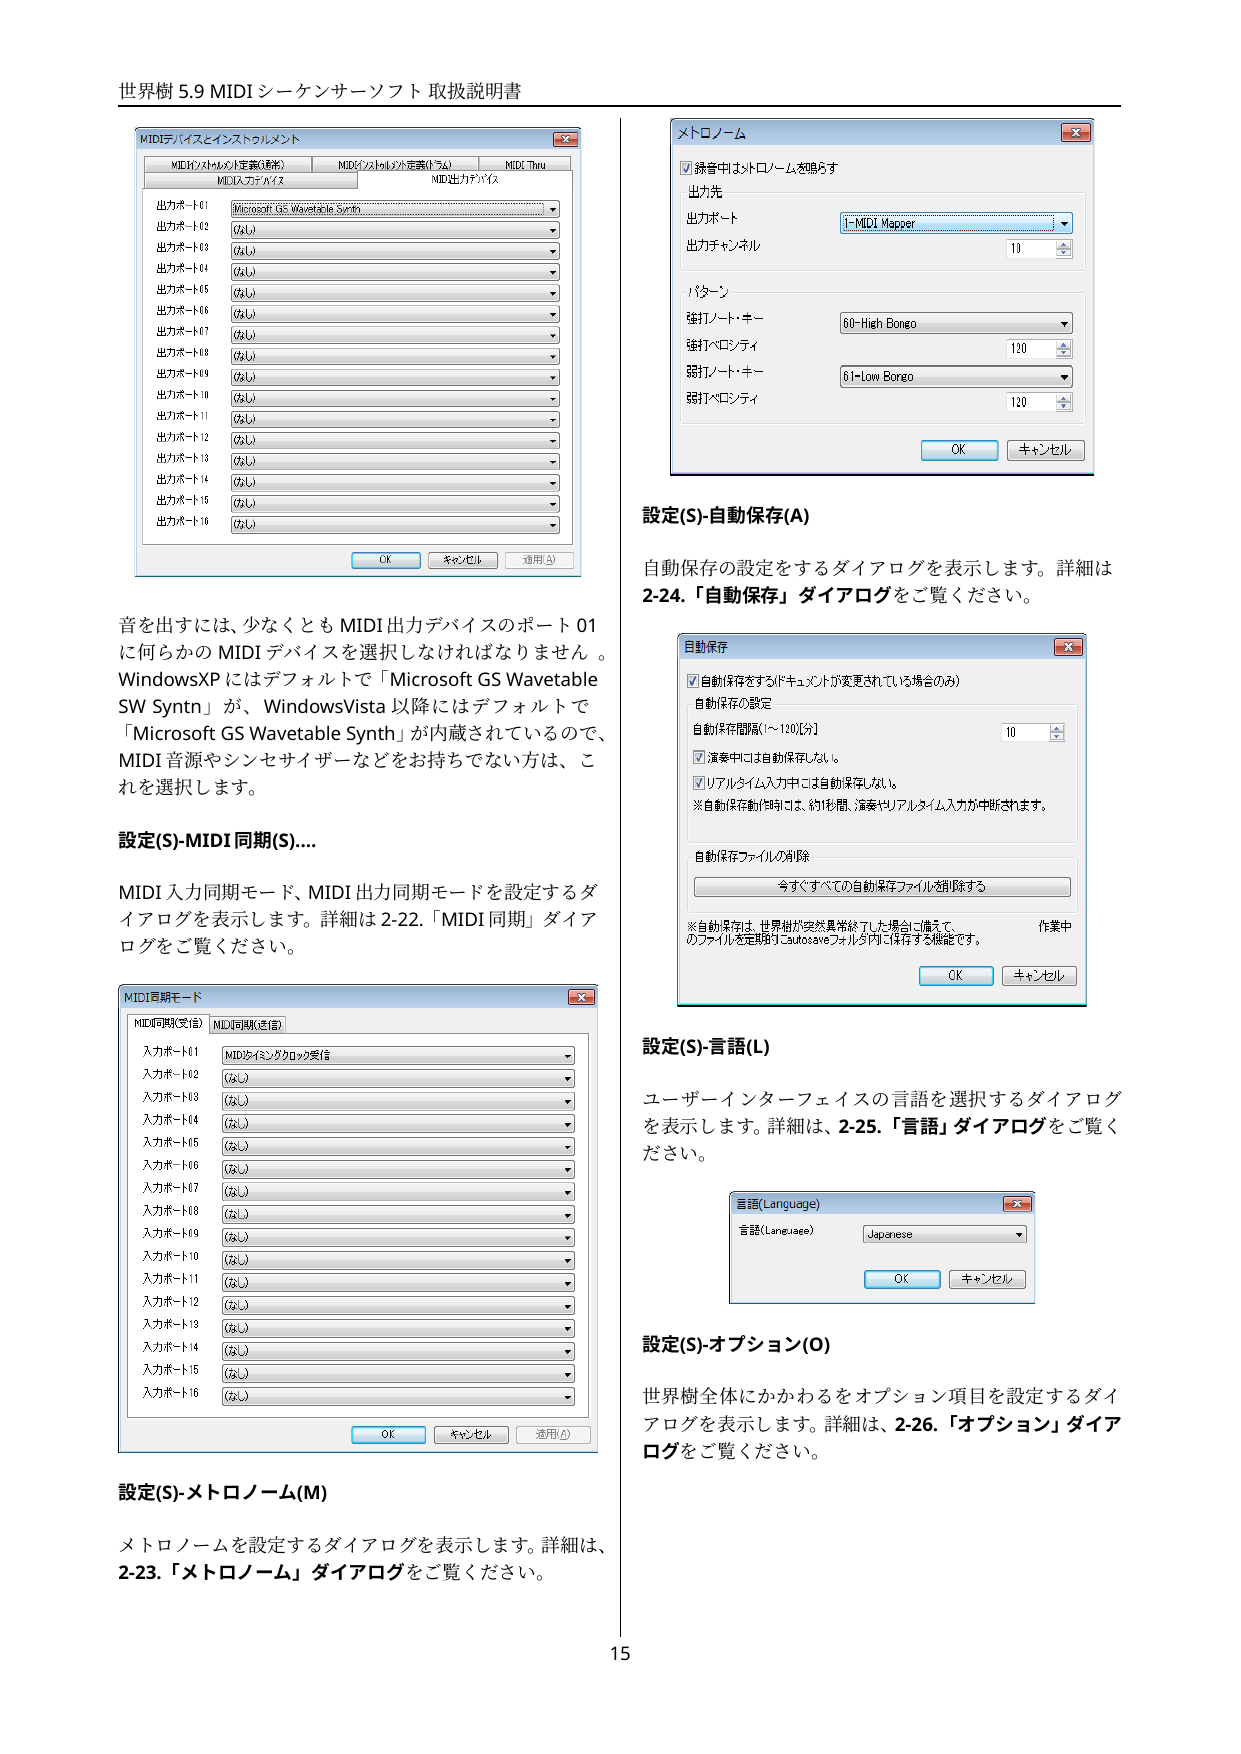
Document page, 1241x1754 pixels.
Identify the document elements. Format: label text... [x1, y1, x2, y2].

picture [134, 127, 582, 577]
picture [118, 984, 598, 1453]
text 音を出すには、少なくともMIDI出力デバイスのポート01に何らかのMIDIデバイスを選択しなければなりません。WindowsXPにはデフォルトで「Microsoft GS Wavetable SW Syntn」が、WindowsVista以降にはデフォルトで「Microsoft GS Wavetable Synth」が内蔵されているので、MIDI音源やシンセサイザーなどをお持ちでない方は、これを選択します。 [118, 611, 598, 800]
text 設定(S)-オプション(O) [642, 1329, 1122, 1357]
text 設定(S)-言語(L) [642, 1032, 1122, 1059]
text 設定(S)-自動保存(A) [642, 501, 1122, 528]
text ユーザーインターフェイスの言語を選択するダイアログを表示します。詳細は、2-25. 「言語」ダイアログをご覧ください。 [642, 1084, 1122, 1166]
text MIDI入力同期モード、MIDI出力同期モードを設定するダイアログを表示します。詳細は2-22.「MIDI同期」ダイアログをご覧ください。 [118, 878, 598, 959]
text メトロノームを設定するダイアログを表示します。詳細は、2-23.「メトロノーム」ダイアログをご覧ください。 [118, 1531, 598, 1585]
picture [677, 633, 1087, 1007]
text 設定(S)-MIDI同期(S).... [118, 825, 598, 853]
picture [729, 1191, 1035, 1304]
text 世界樹全体にかかわるをオプション項目を設定するダイアログを表示します。詳細は、2-26. 「オプション」ダイアログをご覧ください。 [642, 1382, 1122, 1464]
text 自動保存の設定をするダイアログを表示します。詳細は、2-24.「自動保存」ダイアログをご覧ください。 [642, 553, 1122, 608]
text 設定(S)-メトロノーム(M) [118, 1478, 598, 1505]
picture [670, 118, 1095, 476]
